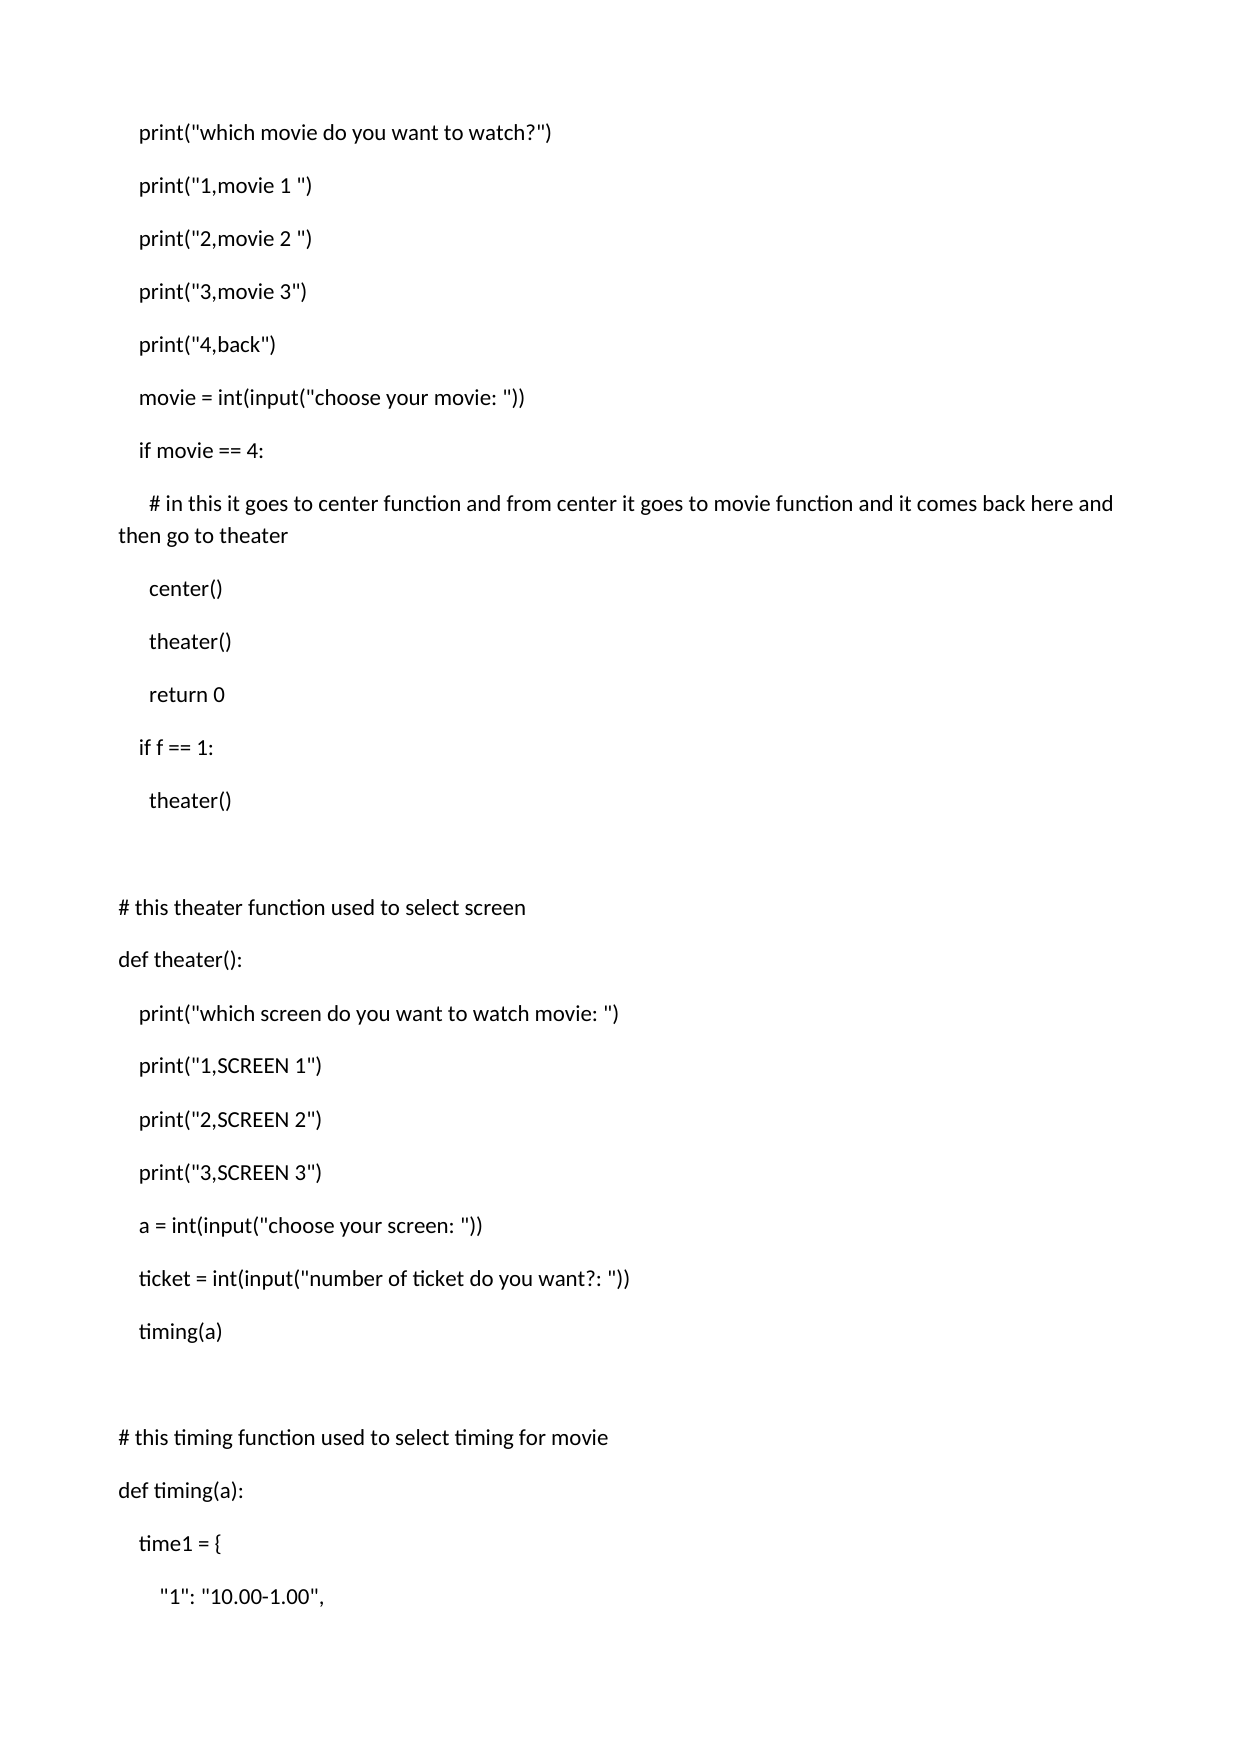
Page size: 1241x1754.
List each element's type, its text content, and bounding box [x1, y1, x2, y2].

text theater() [118, 787, 1122, 814]
text print("4,back") [118, 330, 1122, 358]
text print("which movie do you want to watch?") [118, 118, 1122, 146]
text print("3,SCREEN 3") [118, 1158, 1122, 1186]
text print("1,SCREEN 1") [118, 1052, 1122, 1080]
text return 0 [118, 681, 1122, 708]
text # in this it goes to center function and from center it goes to movie function and it comes back here and then go to theater [118, 489, 1122, 549]
text center() [118, 574, 1122, 602]
text if movie == 4: [118, 436, 1122, 464]
text def theater(): [118, 946, 1122, 974]
text theater() [118, 627, 1122, 656]
text time1 = { [118, 1529, 1122, 1557]
text print("2,SCREEN 2") [118, 1105, 1122, 1133]
text print("which screen do you want to watch movie: ") [118, 999, 1122, 1027]
text if f == 1: [118, 733, 1122, 762]
text timing(a) [118, 1317, 1122, 1345]
text movie = int(input("choose your movie: ")) [118, 383, 1122, 411]
text ticket = int(input("number of ticket do you want?: ")) [118, 1264, 1122, 1292]
text print("2,movie 2 ") [118, 224, 1122, 252]
text a = int(input("choose your screen: ")) [118, 1211, 1122, 1239]
text def timing(a): [118, 1476, 1122, 1504]
text # this timing function used to select timing for movie [118, 1423, 1122, 1451]
text "1": "10.00-1.00", [118, 1582, 1122, 1610]
text print("3,movie 3") [118, 277, 1122, 305]
text print("1,movie 1 ") [118, 171, 1122, 199]
text # this theater function used to select screen [118, 893, 1122, 921]
